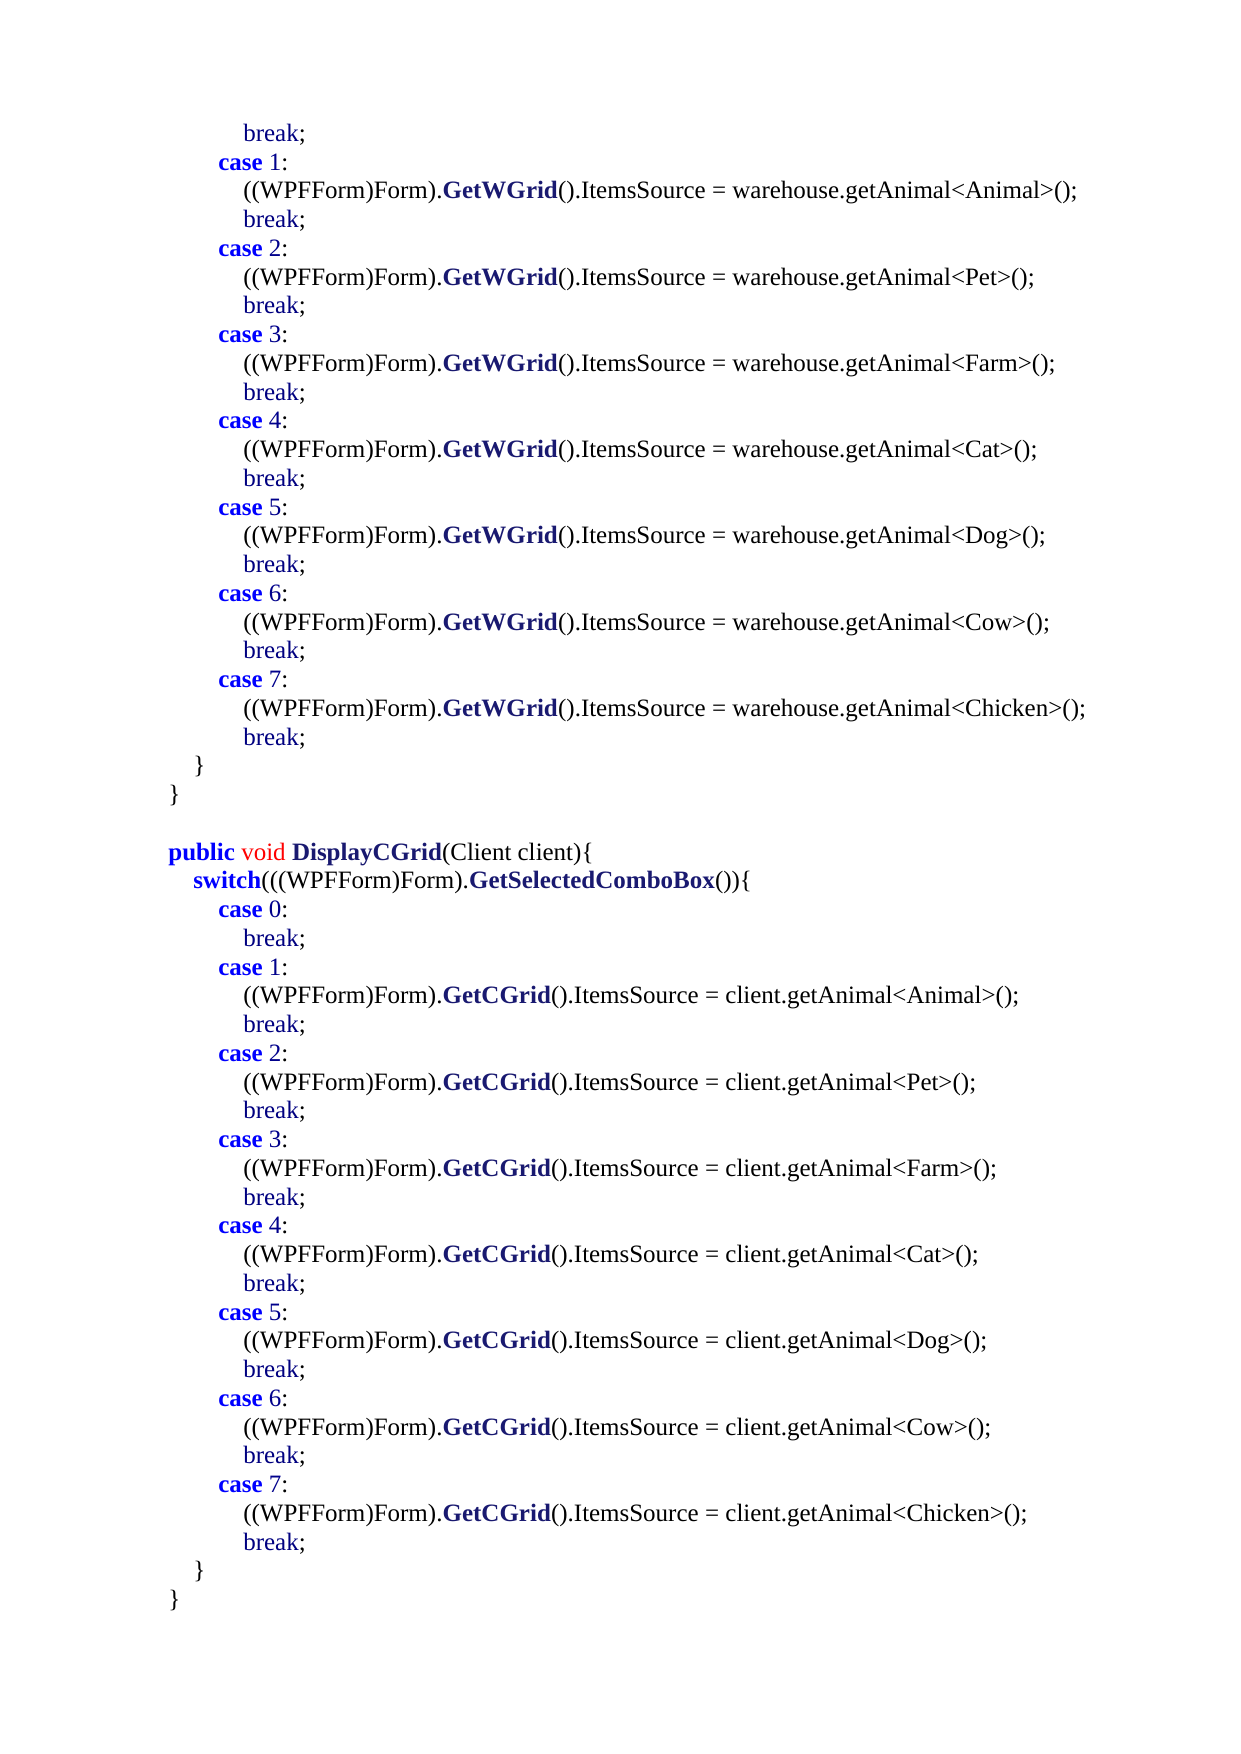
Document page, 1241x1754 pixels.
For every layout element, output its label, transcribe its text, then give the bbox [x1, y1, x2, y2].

text break; case 1: ((WPFForm)Form).GetWGrid().ItemsSource = warehouse.getAnimal<Animal>(); break; case 2: ((WPFForm)Form).GetWGrid().ItemsSource = warehouse.getAnimal<Pet>(); break; case 3: ((WPFForm)Form).GetWGrid().ItemsSource = warehouse.getAnimal<Farm>(); break; case 4: ((WPFForm)Form).GetWGrid().ItemsSource = warehouse.getAnimal<Cat>(); break; case 5: ((WPFForm)Form).GetWGrid().ItemsSource = warehouse.getAnimal<Dog>(); break; case 6: ((WPFForm)Form).GetWGrid().ItemsSource = warehouse.getAnimal<Cow>(); break; case 7: ((WPFForm)Form).GetWGrid().ItemsSource = warehouse.getAnimal<Chicken>(); break; } } public void DisplayCGrid(Client client){ switch(((WPFForm)Form).GetSelectedComboBox()){ case 0: break; case 1: ((WPFForm)Form).GetCGrid().ItemsSource = client.getAnimal<Animal>(); break; case 2: ((WPFForm)Form).GetCGrid().ItemsSource = client.getAnimal<Pet>(); break; case 3: ((WPFForm)Form).GetCGrid().ItemsSource = client.getAnimal<Farm>(); break; case 4: ((WPFForm)Form).GetCGrid().ItemsSource = client.getAnimal<Cat>(); break; case 5: ((WPFForm)Form).GetCGrid().ItemsSource = client.getAnimal<Dog>(); break; case 6: ((WPFForm)Form).GetCGrid().ItemsSource = client.getAnimal<Cow>(); break; case 7: ((WPFForm)Form).GetCGrid().ItemsSource = client.getAnimal<Chicken>(); break; } } [118, 118, 1122, 1613]
